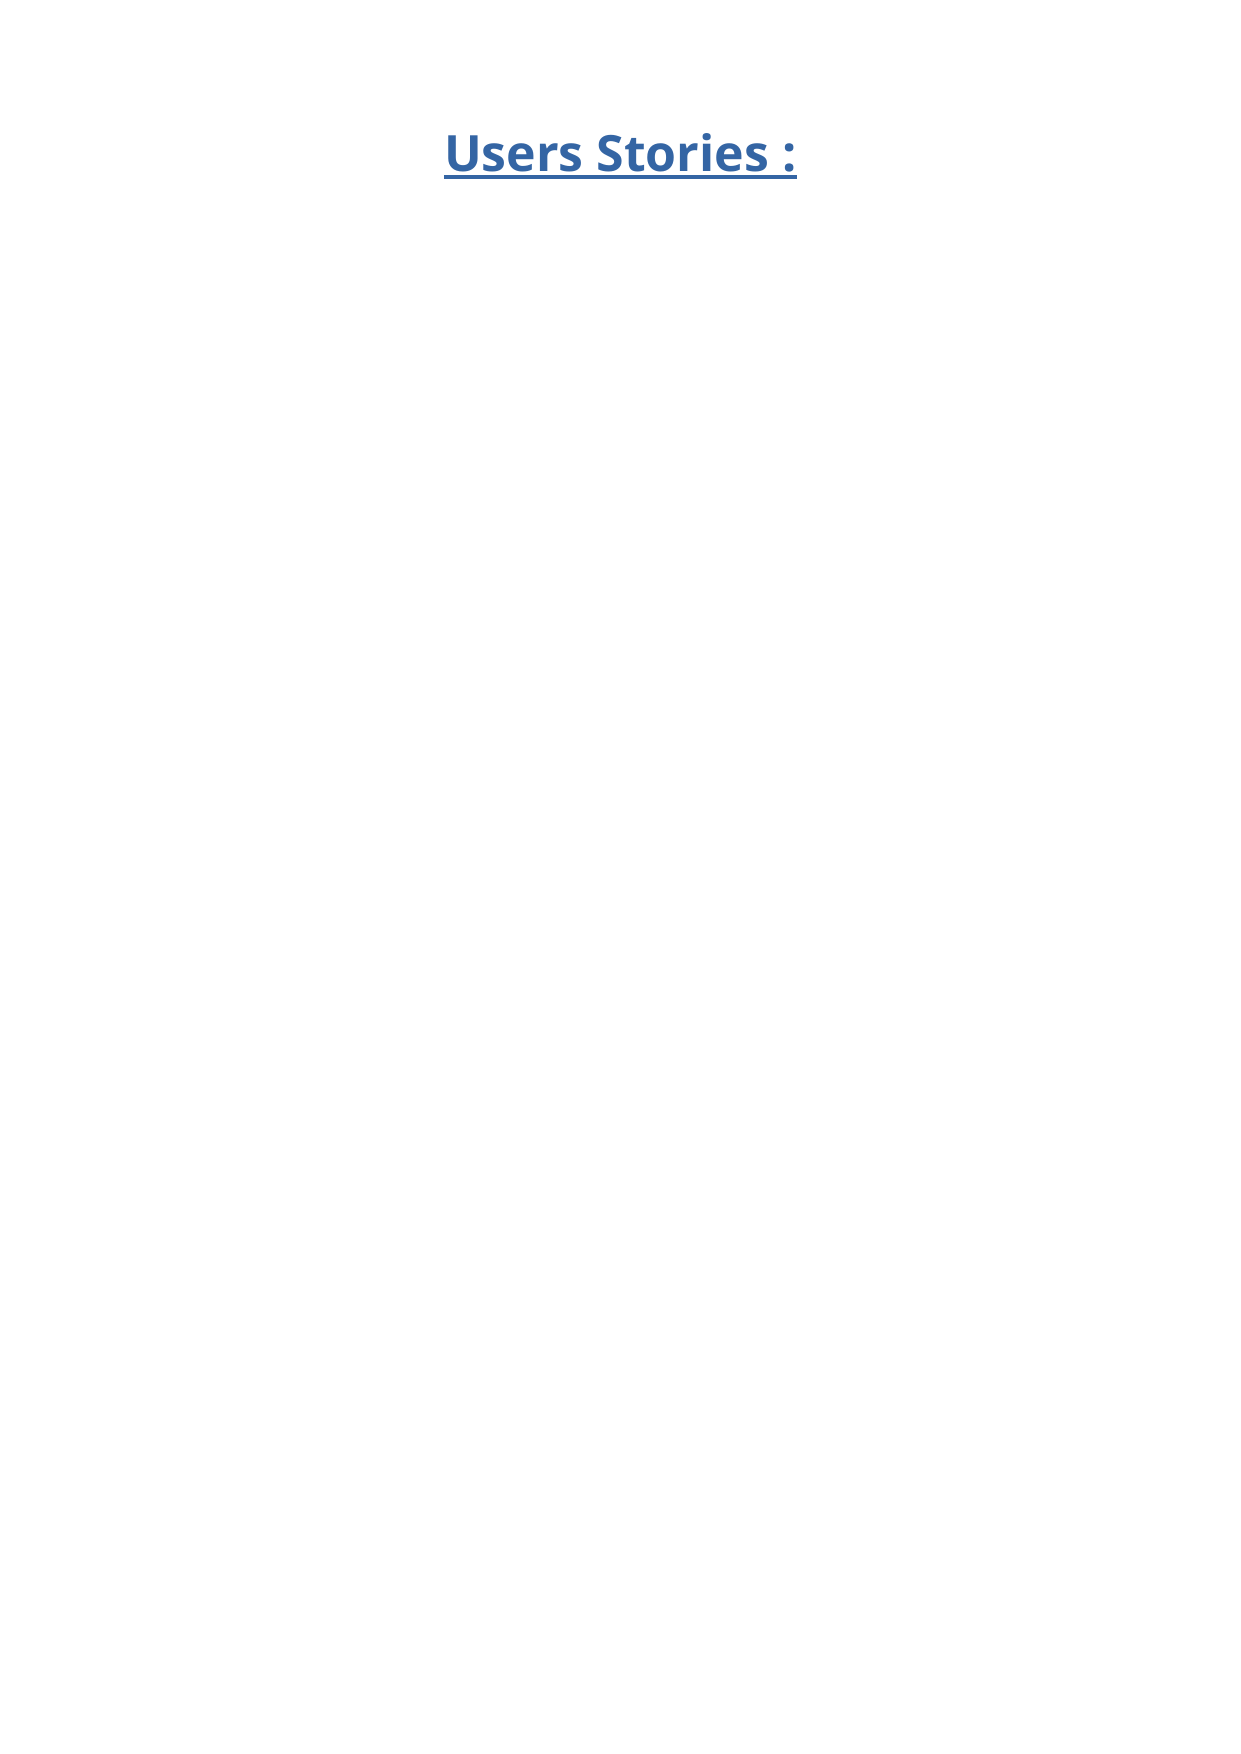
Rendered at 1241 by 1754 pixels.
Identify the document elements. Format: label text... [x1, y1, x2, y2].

text Users Stories : [118, 118, 1122, 186]
